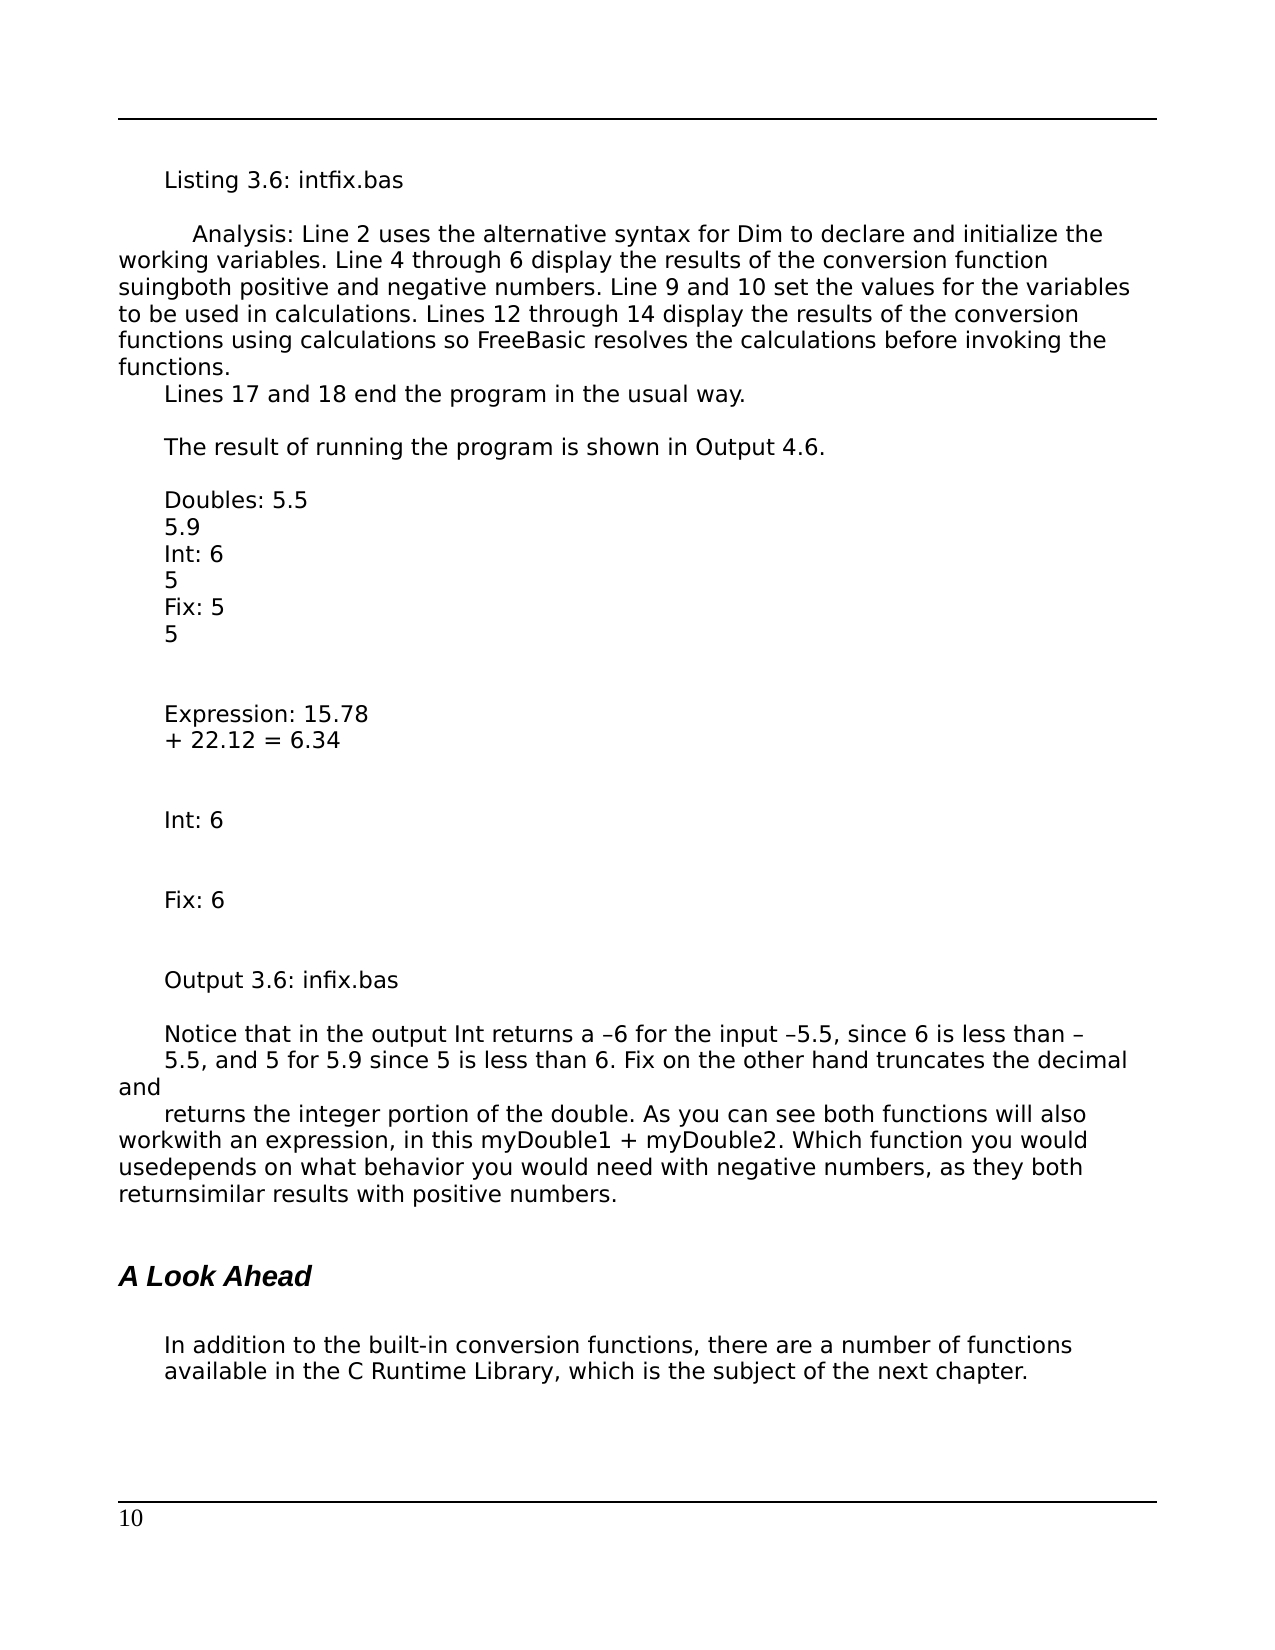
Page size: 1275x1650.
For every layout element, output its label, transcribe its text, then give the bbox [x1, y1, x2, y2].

subtitle A Look Ahead [118, 1259, 1157, 1293]
text In addition to the built-in conversion functions, there are a number of functions [118, 1332, 1157, 1358]
text returns the integer portion of the double. As you can see both functions will also workwith an expression, in this myDouble1 + myDouble2. Which function you would usedepends on what behavior you would need with negative numbers, as they both returnsimilar results with positive numbers. [118, 1101, 1157, 1207]
text 5.9 [118, 514, 1157, 541]
text Output 3.6: infix.bas [118, 967, 1157, 994]
text Listing 3.6: intfix.bas [118, 167, 1157, 194]
text + 22.12 = 6.34 [118, 727, 1157, 754]
text 5.5, and 5 for 5.9 since 5 is less than 6. Fix on the other hand truncates the decimal and [118, 1047, 1157, 1101]
text Expression: 15.78 [118, 701, 1157, 727]
text Fix: 5 [118, 594, 1157, 621]
text Int: 6 [118, 807, 1157, 834]
text Analysis: Line 2 uses the alternative syntax for Dim to declare and initialize the working variables. Line 4 through 6 display the results of the conversion function suingboth positive and negative numbers. Line 9 and 10 set the values for the variables to be used in calculations. Lines 12 through 14 display the results of the conversion functions using calculations so FreeBasic resolves the calculations before invoking the functions. [118, 221, 1157, 381]
text available in the C Runtime Library, which is the subject of the next chapter. [118, 1358, 1157, 1385]
text Fix: 6 [118, 887, 1157, 914]
text Notice that in the output Int returns a –6 for the input –5.5, since 6 is less than – [118, 1021, 1157, 1047]
text 5 [118, 621, 1157, 647]
text 5 [118, 567, 1157, 594]
text Int: 6 [118, 541, 1157, 567]
text The result of running the program is shown in Output 4.6. [118, 434, 1157, 461]
text Lines 17 and 18 end the program in the usual way. [118, 381, 1157, 407]
text Doubles: 5.5 [118, 487, 1157, 514]
